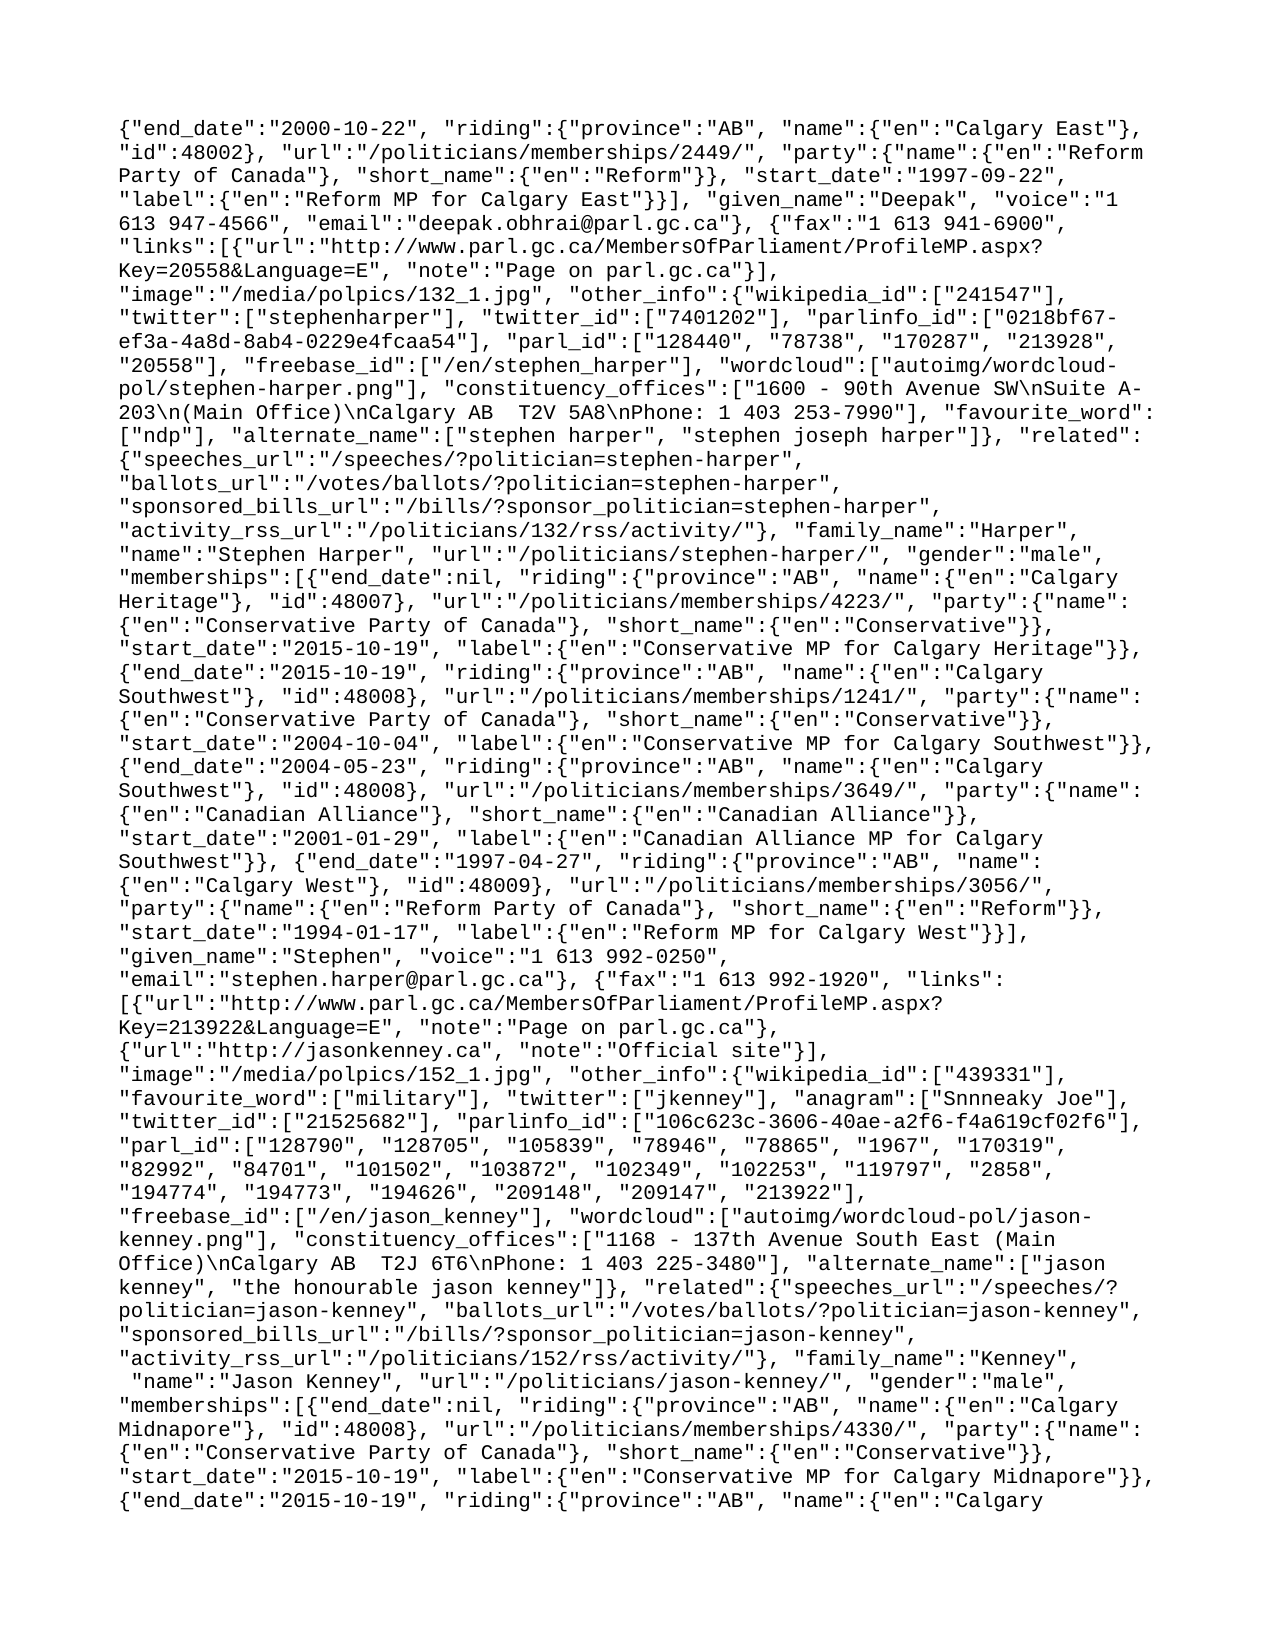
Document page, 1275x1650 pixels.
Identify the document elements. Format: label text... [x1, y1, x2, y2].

text {"end_date":"2000-10-22", "riding":{"province":"AB", "name":{"en":"Calgary East"}, "id":48002}, "url":"/politicians/memberships/2449/", "party":{"name":{"en":"Reform Party of Canada"}, "short_name":{"en":"Reform"}}, "start_date":"1997-09-22", "label":{"en":"Reform MP for Calgary East"}}], "given_name":"Deepak", "voice":"1 613 947-4566", "email":"deepak.obhrai@parl.gc.ca"}, {"fax":"1 613 941-6900", "links":[{"url":"http://www.parl.gc.ca/MembersOfParliament/ProfileMP.aspx?Key=20558&Language=E", "note":"Page on parl.gc.ca"}], "image":"/media/polpics/132_1.jpg", "other_info":{"wikipedia_id":["241547"], "twitter":["stephenharper"], "twitter_id":["7401202"], "parlinfo_id":["0218bf67-ef3a-4a8d-8ab4-0229e4fcaa54"], "parl_id":["128440", "78738", "170287", "213928", "20558"], "freebase_id":["/en/stephen_harper"], "wordcloud":["autoimg/wordcloud-pol/stephen-harper.png"], "constituency_offices":["1600 - 90th Avenue SW\nSuite A-203\n(Main Office)\nCalgary AB T2V 5A8\nPhone: 1 403 253-7990"], "favourite_word":["ndp"], "alternate_name":["stephen harper", "stephen joseph harper"]}, "related":{"speeches_url":"/speeches/?politician=stephen-harper", "ballots_url":"/votes/ballots/?politician=stephen-harper", "sponsored_bills_url":"/bills/?sponsor_politician=stephen-harper", "activity_rss_url":"/politicians/132/rss/activity/"}, "family_name":"Harper", "name":"Stephen Harper", "url":"/politicians/stephen-harper/", "gender":"male", "memberships":[{"end_date":nil, "riding":{"province":"AB", "name":{"en":"Calgary Heritage"}, "id":48007}, "url":"/politicians/memberships/4223/", "party":{"name":{"en":"Conservative Party of Canada"}, "short_name":{"en":"Conservative"}}, "start_date":"2015-10-19", "label":{"en":"Conservative MP for Calgary Heritage"}}, {"end_date":"2015-10-19", "riding":{"province":"AB", "name":{"en":"Calgary Southwest"}, "id":48008}, "url":"/politicians/memberships/1241/", "party":{"name":{"en":"Conservative Party of Canada"}, "short_name":{"en":"Conservative"}}, "start_date":"2004-10-04", "label":{"en":"Conservative MP for Calgary Southwest"}}, {"end_date":"2004-05-23", "riding":{"province":"AB", "name":{"en":"Calgary Southwest"}, "id":48008}, "url":"/politicians/memberships/3649/", "party":{"name":{"en":"Canadian Alliance"}, "short_name":{"en":"Canadian Alliance"}}, "start_date":"2001-01-29", "label":{"en":"Canadian Alliance MP for Calgary Southwest"}}, {"end_date":"1997-04-27", "riding":{"province":"AB", "name":{"en":"Calgary West"}, "id":48009}, "url":"/politicians/memberships/3056/", "party":{"name":{"en":"Reform Party of Canada"}, "short_name":{"en":"Reform"}}, "start_date":"1994-01-17", "label":{"en":"Reform MP for Calgary West"}}], "given_name":"Stephen", "voice":"1 613 992-0250", "email":"stephen.harper@parl.gc.ca"}, {"fax":"1 613 992-1920", "links":[{"url":"http://www.parl.gc.ca/MembersOfParliament/ProfileMP.aspx?Key=213922&Language=E", "note":"Page on parl.gc.ca"}, {"url":"http://jasonkenney.ca", "note":"Official site"}], "image":"/media/polpics/152_1.jpg", "other_info":{"wikipedia_id":["439331"], "favourite_word":["military"], "twitter":["jkenney"], "anagram":["Snnneaky Joe"], "twitter_id":["21525682"], "parlinfo_id":["106c623c-3606-40ae-a2f6-f4a619cf02f6"], "parl_id":["128790", "128705", "105839", "78946", "78865", "1967", "170319", "82992", "84701", "101502", "103872", "102349", "102253", "119797", "2858", "194774", "194773", "194626", "209148", "209147", "213922"], "freebase_id":["/en/jason_kenney"], "wordcloud":["autoimg/wordcloud-pol/jason-kenney.png"], "constituency_offices":["1168 - 137th Avenue South East (Main Office)\nCalgary AB T2J 6T6\nPhone: 1 403 225-3480"], "alternate_name":["jason kenney", "the honourable jason kenney"]}, "related":{"speeches_url":"/speeches/?politician=jason-kenney", "ballots_url":"/votes/ballots/?politician=jason-kenney", "sponsored_bills_url":"/bills/?sponsor_politician=jason-kenney", "activity_rss_url":"/politicians/152/rss/activity/"}, "family_name":"Kenney", [118, 118, 1157, 1371]
text "name":"Jason Kenney", "url":"/politicians/jason-kenney/", "gender":"male", "memberships":[{"end_date":nil, "riding":{"province":"AB", "name":{"en":"Calgary Midnapore"}, "id":48008}, "url":"/politicians/memberships/4330/", "party":{"name":{"en":"Conservative Party of Canada"}, "short_name":{"en":"Conservative"}}, "start_date":"2015-10-19", "label":{"en":"Conservative MP for Calgary Midnapore"}}, {"end_date":"2015-10-19", "riding":{"province":"AB", "name":{"en":"Calgary [118, 1371, 1157, 1513]
